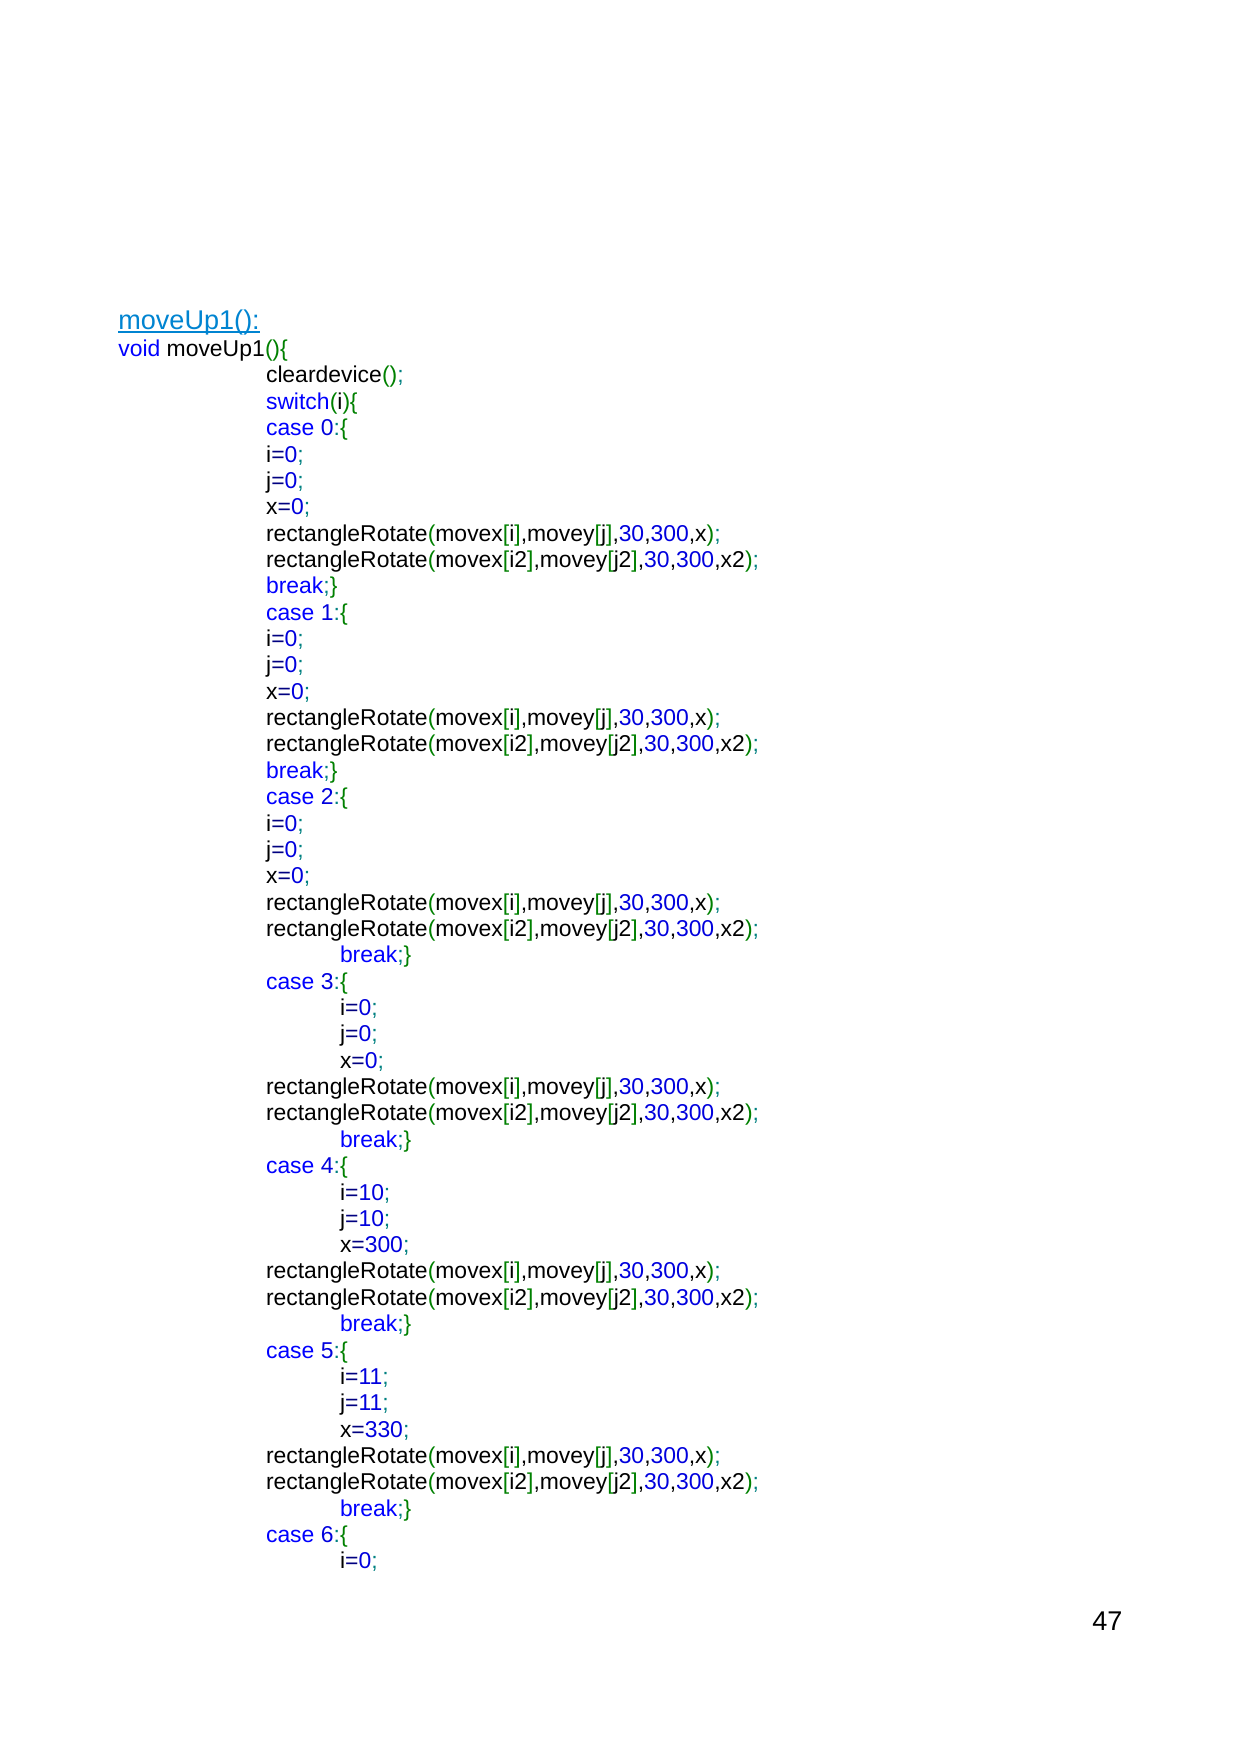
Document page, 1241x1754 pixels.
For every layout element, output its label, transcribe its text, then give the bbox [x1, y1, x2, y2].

text rectangleRotate(movex[i2],movey[j2],30,300,x2); [118, 1099, 1122, 1126]
text rectangleRotate(movex[i],movey[j],30,300,x); [118, 1073, 1122, 1099]
text i=0; [118, 809, 1122, 836]
text x=300; [118, 1231, 1122, 1257]
text j=0; [118, 836, 1122, 862]
text break;} [118, 1310, 1122, 1337]
text rectangleRotate(movex[i],movey[j],30,300,x); [118, 519, 1122, 546]
text break;} [118, 941, 1122, 968]
text i=11; [118, 1363, 1122, 1389]
text rectangleRotate(movex[i],movey[j],30,300,x); [118, 1257, 1122, 1284]
text rectangleRotate(movex[i2],movey[j2],30,300,x2); [118, 546, 1122, 572]
text j=0; [118, 651, 1122, 678]
text x=0; [118, 493, 1122, 519]
text j=0; [118, 1020, 1122, 1047]
text cleardevice(); [118, 361, 1122, 388]
text case 2:{ [118, 783, 1122, 809]
text case 6:{ [118, 1521, 1122, 1547]
text moveUp1(): [118, 304, 1122, 335]
text break;} [118, 572, 1122, 599]
text x=0; [118, 678, 1122, 704]
text break;} [118, 757, 1122, 783]
text case 3:{ [118, 968, 1122, 994]
text rectangleRotate(movex[i],movey[j],30,300,x); [118, 704, 1122, 730]
text i=0; [118, 625, 1122, 651]
text void moveUp1(){ [118, 335, 1122, 361]
text rectangleRotate(movex[i],movey[j],30,300,x); [118, 888, 1122, 915]
text rectangleRotate(movex[i2],movey[j2],30,300,x2); [118, 1468, 1122, 1495]
text i=0; [118, 1547, 1122, 1574]
text case 5:{ [118, 1337, 1122, 1363]
text x=330; [118, 1416, 1122, 1442]
text rectangleRotate(movex[i2],movey[j2],30,300,x2); [118, 915, 1122, 941]
text j=10; [118, 1205, 1122, 1231]
text i=0; [118, 441, 1122, 467]
text case 0:{ [118, 414, 1122, 441]
text rectangleRotate(movex[i2],movey[j2],30,300,x2); [118, 1284, 1122, 1310]
text i=10; [118, 1178, 1122, 1205]
text rectangleRotate(movex[i2],movey[j2],30,300,x2); [118, 730, 1122, 757]
text break;} [118, 1495, 1122, 1521]
text j=0; [118, 467, 1122, 493]
text x=0; [118, 1047, 1122, 1073]
text case 4:{ [118, 1152, 1122, 1178]
text break;} [118, 1126, 1122, 1152]
text j=11; [118, 1389, 1122, 1416]
text i=0; [118, 994, 1122, 1020]
text rectangleRotate(movex[i],movey[j],30,300,x); [118, 1442, 1122, 1468]
text case 1:{ [118, 599, 1122, 625]
text switch(i){ [118, 388, 1122, 414]
text x=0; [118, 862, 1122, 888]
